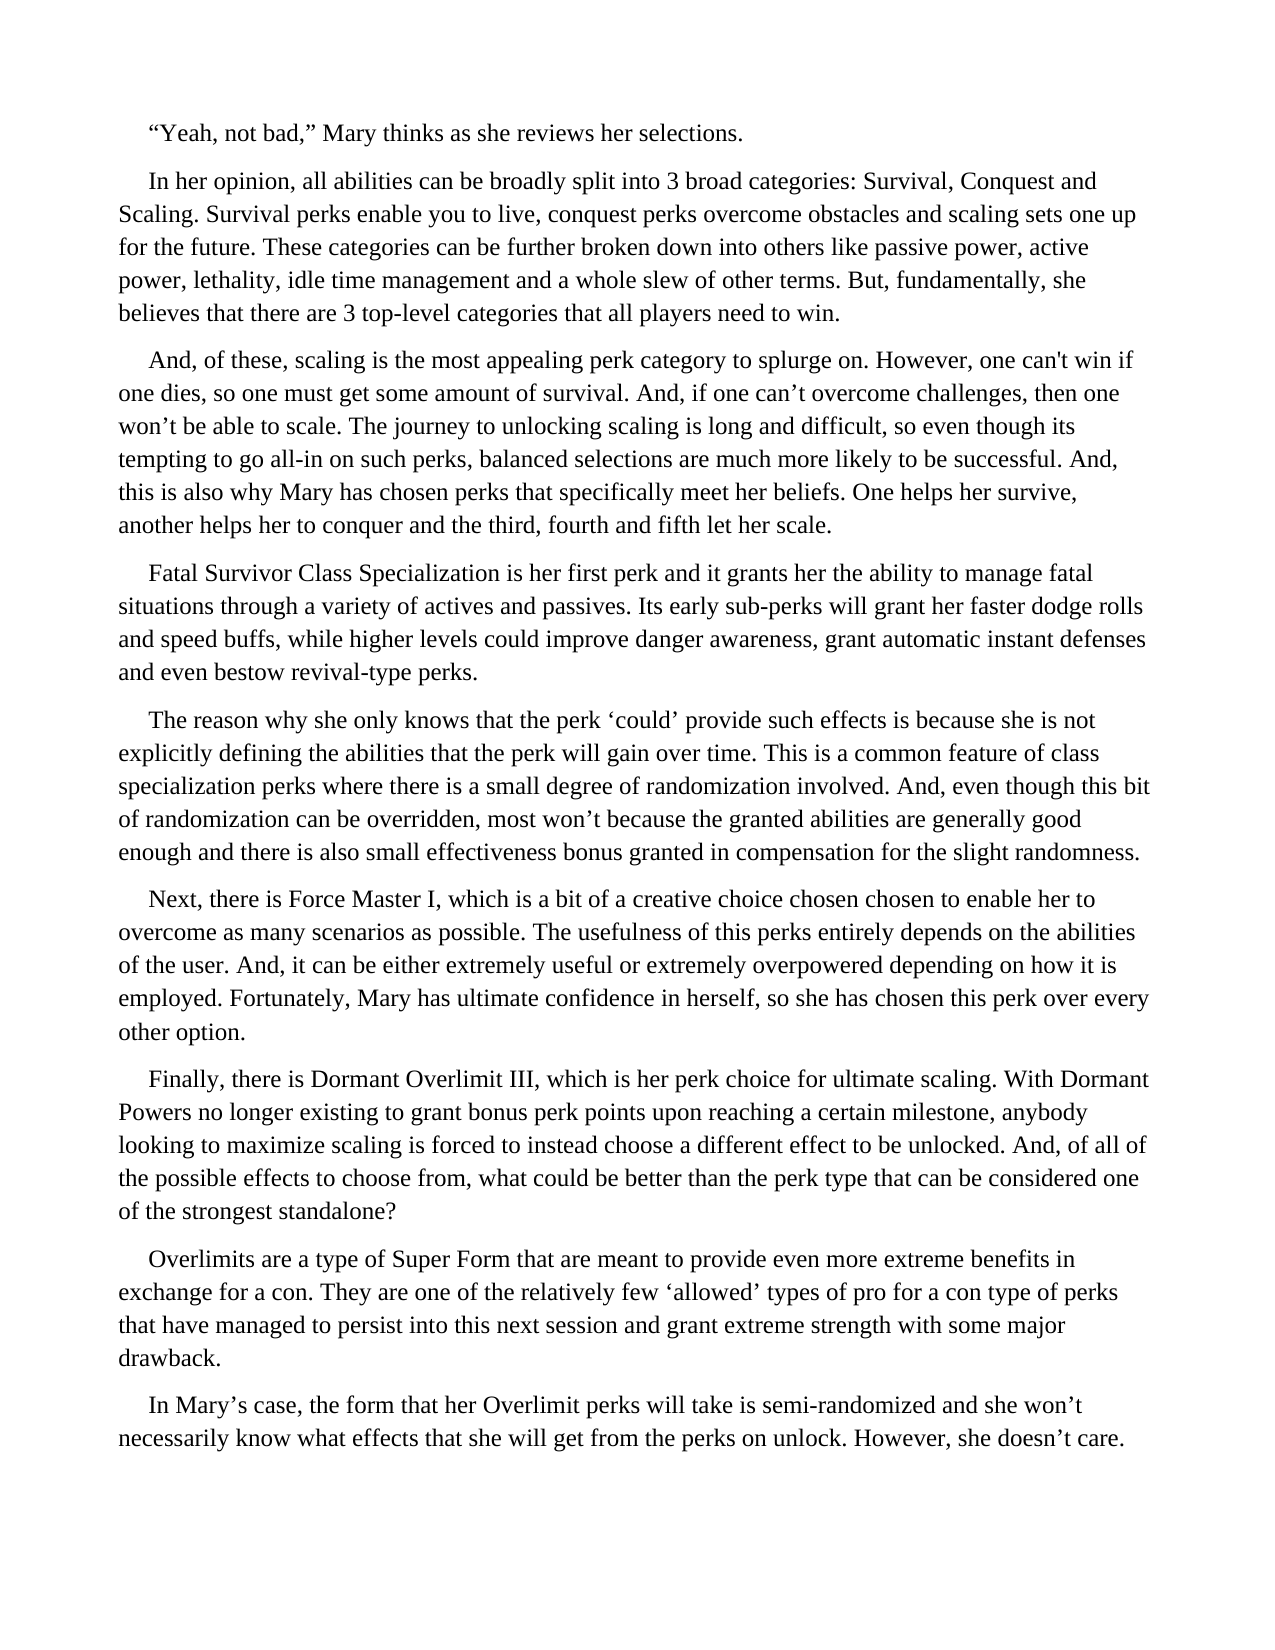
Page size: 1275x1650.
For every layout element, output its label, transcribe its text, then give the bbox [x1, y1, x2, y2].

text Finally, there is Dormant Overlimit III, which is her perk choice for ultimate scaling. With Dormant Powers no longer existing to grant bonus perk points upon reaching a certain milestone, anybody looking to maximize scaling is forced to instead choose a different effect to be unlocked. And, of all of the possible effects to choose from, what could be better than the perk type that can be considered one of the strongest standalone? [118, 1064, 1157, 1225]
text In Mary’s case, the form that her Overlimit perks will take is semi-randomized and she won’t necessarily know what effects that she will get from the perks on unlock. However, she doesn’t care. [118, 1391, 1157, 1452]
text The reason why she only knows that the perk ‘could’ provide such effects is because she is not explicitly defining the abilities that the perk will gain over time. This is a common feature of class specialization perks where there is a small degree of randomization involved. And, even though this bit of randomization can be overridden, most won’t because the granted abilities are generally good enough and there is also small effectiveness bonus granted in compensation for the slight randomness. [118, 705, 1157, 866]
text “Yeah, not bad,” Mary thinks as she reviews her selections. [118, 118, 1157, 147]
text Next, there is Force Master I, which is a bit of a creative choice chosen chosen to enable her to overcome as many scenarios as possible. The usefulness of this perks entirely depends on the abilities of the user. And, it can be either extremely useful or extremely overpowered depending on how it is employed. Fortunately, Mary has ultimate confidence in herself, so she has chosen this perk over every other option. [118, 884, 1157, 1045]
text And, of these, scaling is the most appealing perk category to splurge on. However, one can't win if one dies, so one must get some amount of survival. And, if one can’t overcome challenges, then one won’t be able to scale. The journey to unlocking scaling is long and difficult, so even though its tempting to go all-in on such perks, balanced selections are much more likely to be successful. And, this is also why Mary has chosen perks that specifically meet her beliefs. One helps her survive, another helps her to conquer and the third, fourth and fifth let her scale. [118, 345, 1157, 539]
text In her opinion, all abilities can be broadly split into 3 broad categories: Survival, Conquest and Scaling. Survival perks enable you to live, conquest perks overcome obstacles and scaling sets one up for the future. These categories can be further broken down into others like passive power, active power, lethality, idle time management and a whole slew of other terms. But, fundamentally, she believes that there are 3 top-level categories that all players need to win. [118, 166, 1157, 327]
text Overlimits are a type of Super Form that are meant to provide even more extreme benefits in exchange for a con. They are one of the relatively few ‘allowed’ types of pro for a con type of perks that have managed to persist into this next session and grant extreme strength with some major drawback. [118, 1244, 1157, 1372]
text Fatal Survivor Class Specialization is her first perk and it grants her the ability to manage fatal situations through a variety of actives and passives. Its early sub-perks will grant her faster dodge rolls and speed buffs, while higher levels could improve danger awareness, grant automatic instant defenses and even bestow revival-type perks. [118, 558, 1157, 686]
